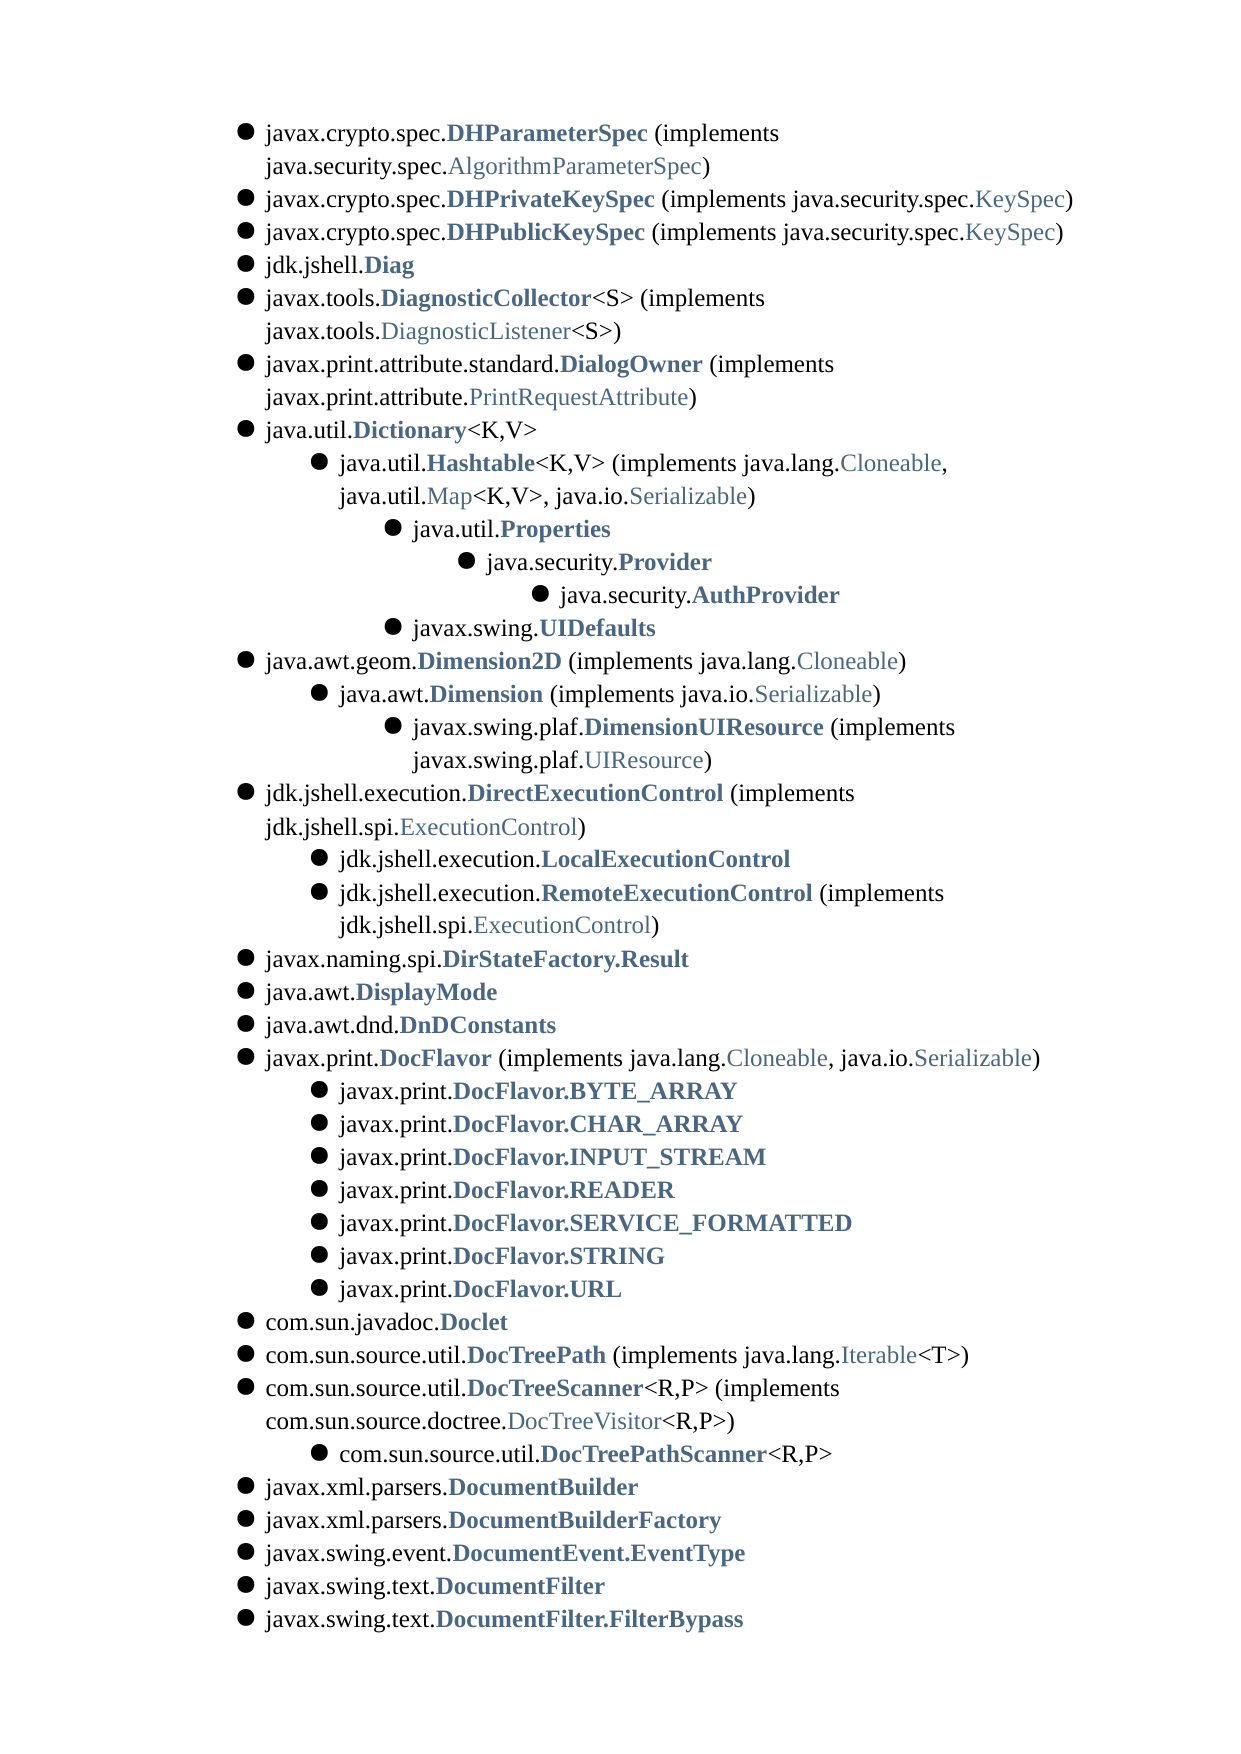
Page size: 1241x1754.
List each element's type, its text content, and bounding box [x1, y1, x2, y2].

list javax.crypto.spec.DHPrivateKeySpec (implements java.security.spec.KeySpec) [236, 184, 1122, 213]
list jdk.jshell.execution.LocalExecutionControl [309, 844, 1122, 873]
list javax.print.attribute.standard.DialogOwner (implements javax.print.attribute.PrintRequestAttribute) [236, 349, 1122, 411]
list java.security.AuthProvider [531, 580, 1122, 609]
list java.awt.dnd.DnDConstants [236, 1010, 1122, 1038]
list java.security.Provider [457, 547, 1122, 576]
list javax.naming.spi.DirStateFactory.Result [236, 944, 1122, 972]
list com.sun.javadoc.Doclet [236, 1307, 1122, 1336]
list com.sun.source.util.DocTreePathScanner<R,​P> [309, 1439, 1122, 1468]
list javax.swing.text.DocumentFilter [236, 1571, 1122, 1600]
list javax.xml.parsers.DocumentBuilderFactory [236, 1505, 1122, 1534]
list com.sun.source.util.DocTreeScanner<R,​P> (implements com.sun.source.doctree.DocTreeVisitor<R,​P>) [236, 1373, 1122, 1435]
list javax.print.DocFlavor.READER [309, 1175, 1122, 1203]
list javax.print.DocFlavor.URL [309, 1274, 1122, 1303]
list java.awt.Dimension (implements java.io.Serializable) [309, 679, 1122, 708]
list javax.swing.plaf.DimensionUIResource (implements javax.swing.plaf.UIResource) [383, 712, 1122, 774]
list jdk.jshell.execution.DirectExecutionControl (implements jdk.jshell.spi.ExecutionControl) [236, 778, 1122, 840]
list javax.tools.DiagnosticCollector<S> (implements javax.tools.DiagnosticListener<S>) [236, 283, 1122, 345]
list javax.swing.event.DocumentEvent.EventType [236, 1538, 1122, 1567]
list jdk.jshell.Diag [236, 250, 1122, 279]
list javax.print.DocFlavor.BYTE_ARRAY [309, 1076, 1122, 1104]
list java.util.Properties [383, 514, 1122, 543]
list javax.print.DocFlavor.STRING [309, 1241, 1122, 1269]
list com.sun.source.util.DocTreePath (implements java.lang.Iterable<T>) [236, 1340, 1122, 1369]
list javax.print.DocFlavor.SERVICE_FORMATTED [309, 1208, 1122, 1237]
list javax.print.DocFlavor (implements java.lang.Cloneable, java.io.Serializable) [236, 1043, 1122, 1071]
list java.awt.DisplayMode [236, 977, 1122, 1005]
list java.util.Hashtable<K,​V> (implements java.lang.Cloneable, java.util.Map<K,​V>, java.io.Serializable) [309, 448, 1122, 510]
list javax.crypto.spec.DHPublicKeySpec (implements java.security.spec.KeySpec) [236, 217, 1122, 246]
list javax.swing.UIDefaults [383, 613, 1122, 642]
list java.util.Dictionary<K,​V> [236, 415, 1122, 444]
list java.awt.geom.Dimension2D (implements java.lang.Cloneable) [236, 646, 1122, 675]
list javax.xml.parsers.DocumentBuilder [236, 1472, 1122, 1501]
list javax.print.DocFlavor.CHAR_ARRAY [309, 1109, 1122, 1137]
list javax.swing.text.DocumentFilter.FilterBypass [236, 1604, 1122, 1633]
list javax.crypto.spec.DHParameterSpec (implements java.security.spec.AlgorithmParameterSpec) [236, 118, 1122, 180]
list jdk.jshell.execution.RemoteExecutionControl (implements jdk.jshell.spi.ExecutionControl) [309, 878, 1122, 939]
list javax.print.DocFlavor.INPUT_STREAM [309, 1142, 1122, 1171]
